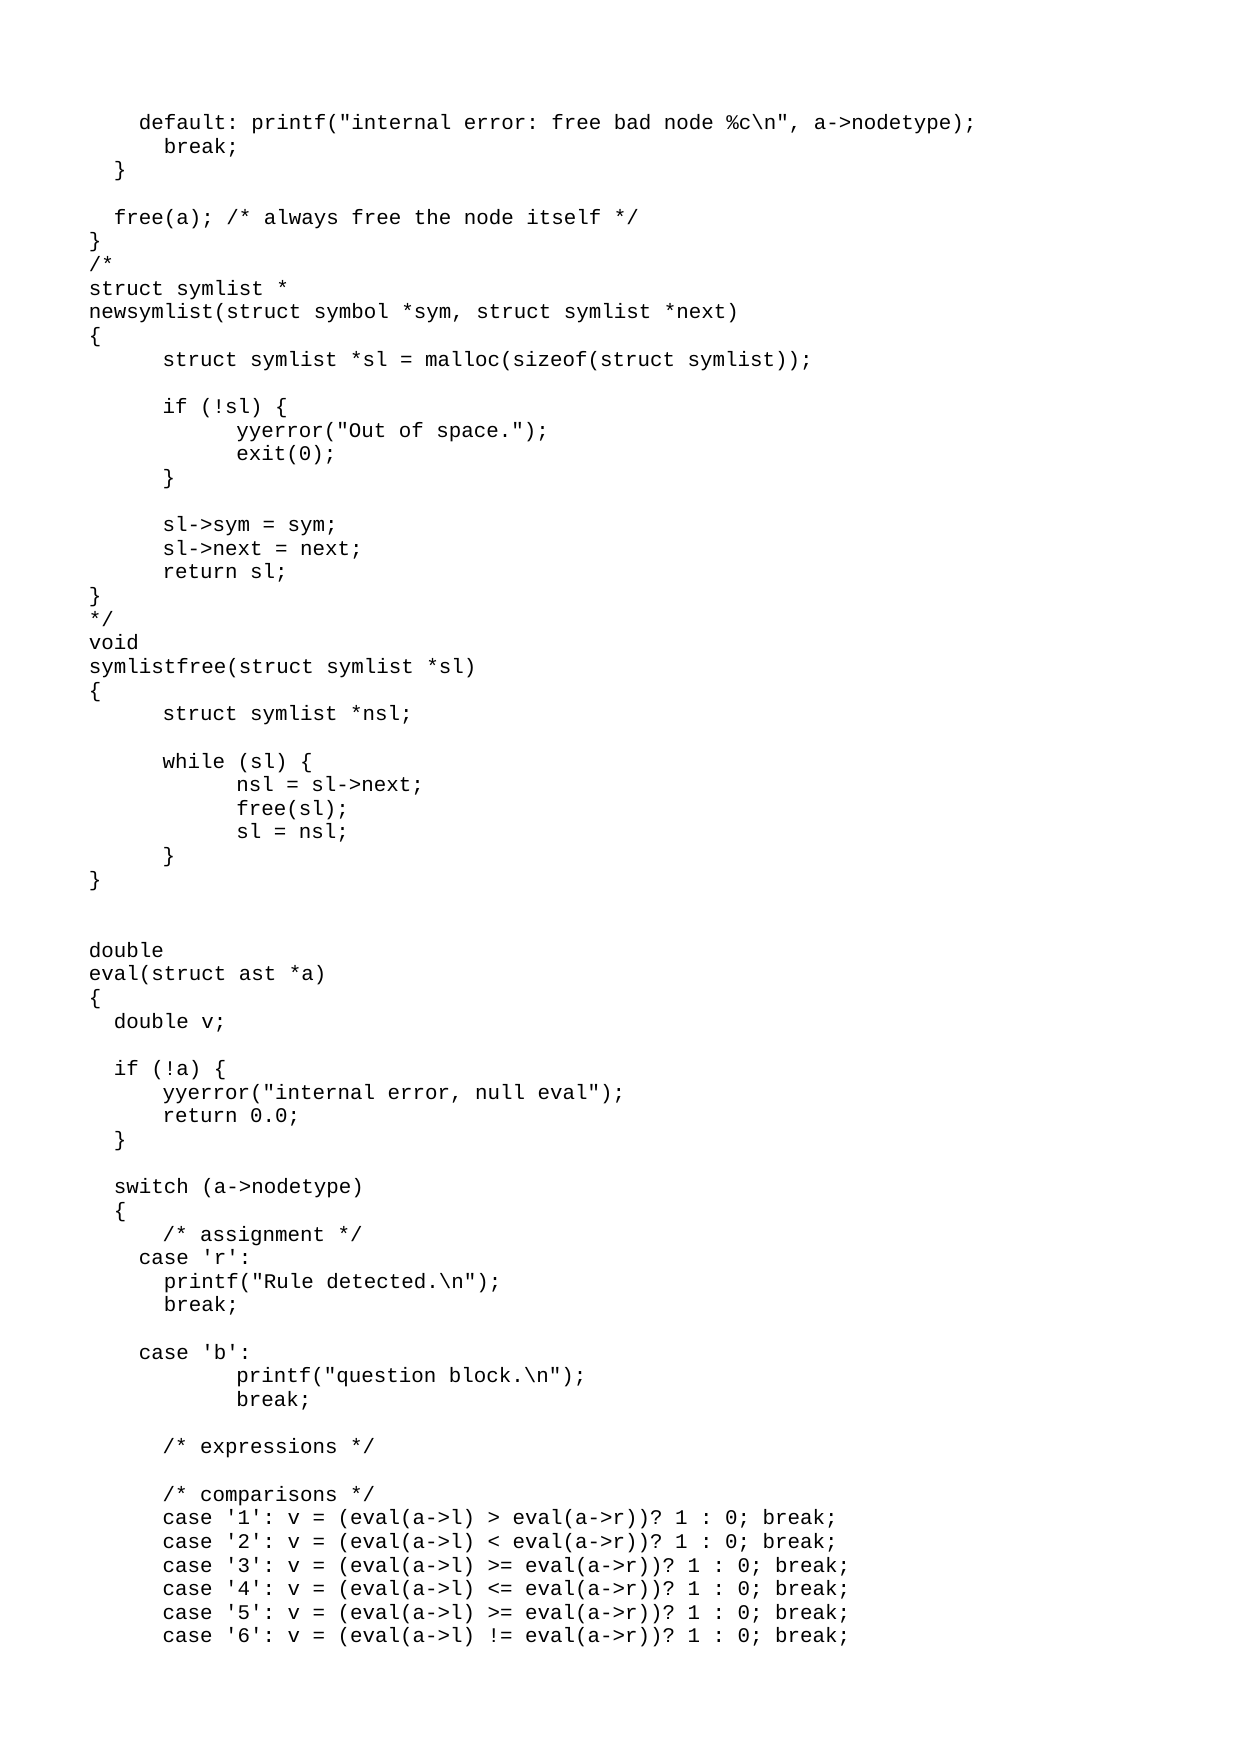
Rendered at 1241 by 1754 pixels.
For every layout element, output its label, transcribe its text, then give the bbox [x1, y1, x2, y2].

text switch (a->nodetype) [88, 1176, 1152, 1200]
text } [88, 230, 1152, 254]
text /* assignment */ [88, 1223, 1152, 1247]
text printf("question block.\n"); [88, 1365, 1152, 1389]
text } [88, 467, 1152, 491]
text case '4': v = (eval(a->l) <= eval(a->r))? 1 : 0; break; [88, 1578, 1152, 1602]
text struct symlist *sl = malloc(sizeof(struct symlist)); [88, 349, 1152, 372]
text } [88, 585, 1152, 609]
text { [88, 987, 1152, 1011]
text /* comparisons */ [88, 1484, 1152, 1507]
text } [88, 159, 1152, 183]
text */ [88, 609, 1152, 632]
text } [88, 1129, 1152, 1153]
text symlistfree(struct symlist *sl) [88, 656, 1152, 680]
text struct symlist * [88, 278, 1152, 301]
text return 0.0; [88, 1105, 1152, 1129]
text free(sl); [88, 798, 1152, 822]
text return sl; [88, 561, 1152, 585]
text case '1': v = (eval(a->l) > eval(a->r))? 1 : 0; break; [88, 1507, 1152, 1531]
text struct symlist *nsl; [88, 703, 1152, 727]
text case 'b': [88, 1342, 1152, 1365]
text case 'r': [88, 1247, 1152, 1271]
text break; [88, 136, 1152, 159]
text default: printf("internal error: free bad node %c\n", a->nodetype); [88, 112, 1152, 136]
text break; [88, 1389, 1152, 1413]
text sl->next = next; [88, 538, 1152, 561]
text case '3': v = (eval(a->l) >= eval(a->r))? 1 : 0; break; [88, 1554, 1152, 1578]
text { [88, 680, 1152, 703]
text { [88, 1200, 1152, 1223]
text free(a); /* always free the node itself */ [88, 207, 1152, 230]
text if (!sl) { [88, 396, 1152, 419]
text void [88, 632, 1152, 656]
text sl = nsl; [88, 822, 1152, 845]
text double v; [88, 1011, 1152, 1034]
text case '2': v = (eval(a->l) < eval(a->r))? 1 : 0; break; [88, 1531, 1152, 1554]
text break; [88, 1294, 1152, 1318]
text yyerror("internal error, null eval"); [88, 1082, 1152, 1105]
text /* [88, 254, 1152, 278]
text eval(struct ast *a) [88, 963, 1152, 987]
text } [88, 845, 1152, 869]
text case '6': v = (eval(a->l) != eval(a->r))? 1 : 0; break; [88, 1626, 1152, 1649]
text exit(0); [88, 443, 1152, 467]
text /* expressions */ [88, 1436, 1152, 1460]
text printf("Rule detected.\n"); [88, 1271, 1152, 1294]
text case '5': v = (eval(a->l) >= eval(a->r))? 1 : 0; break; [88, 1602, 1152, 1626]
text sl->sym = sym; [88, 514, 1152, 538]
text } [88, 869, 1152, 892]
text { [88, 325, 1152, 349]
text yyerror("Out of space."); [88, 419, 1152, 443]
text if (!a) { [88, 1058, 1152, 1082]
text while (sl) { [88, 751, 1152, 774]
text double [88, 940, 1152, 963]
text newsymlist(struct symbol *sym, struct symlist *next) [88, 301, 1152, 325]
text nsl = sl->next; [88, 774, 1152, 798]
